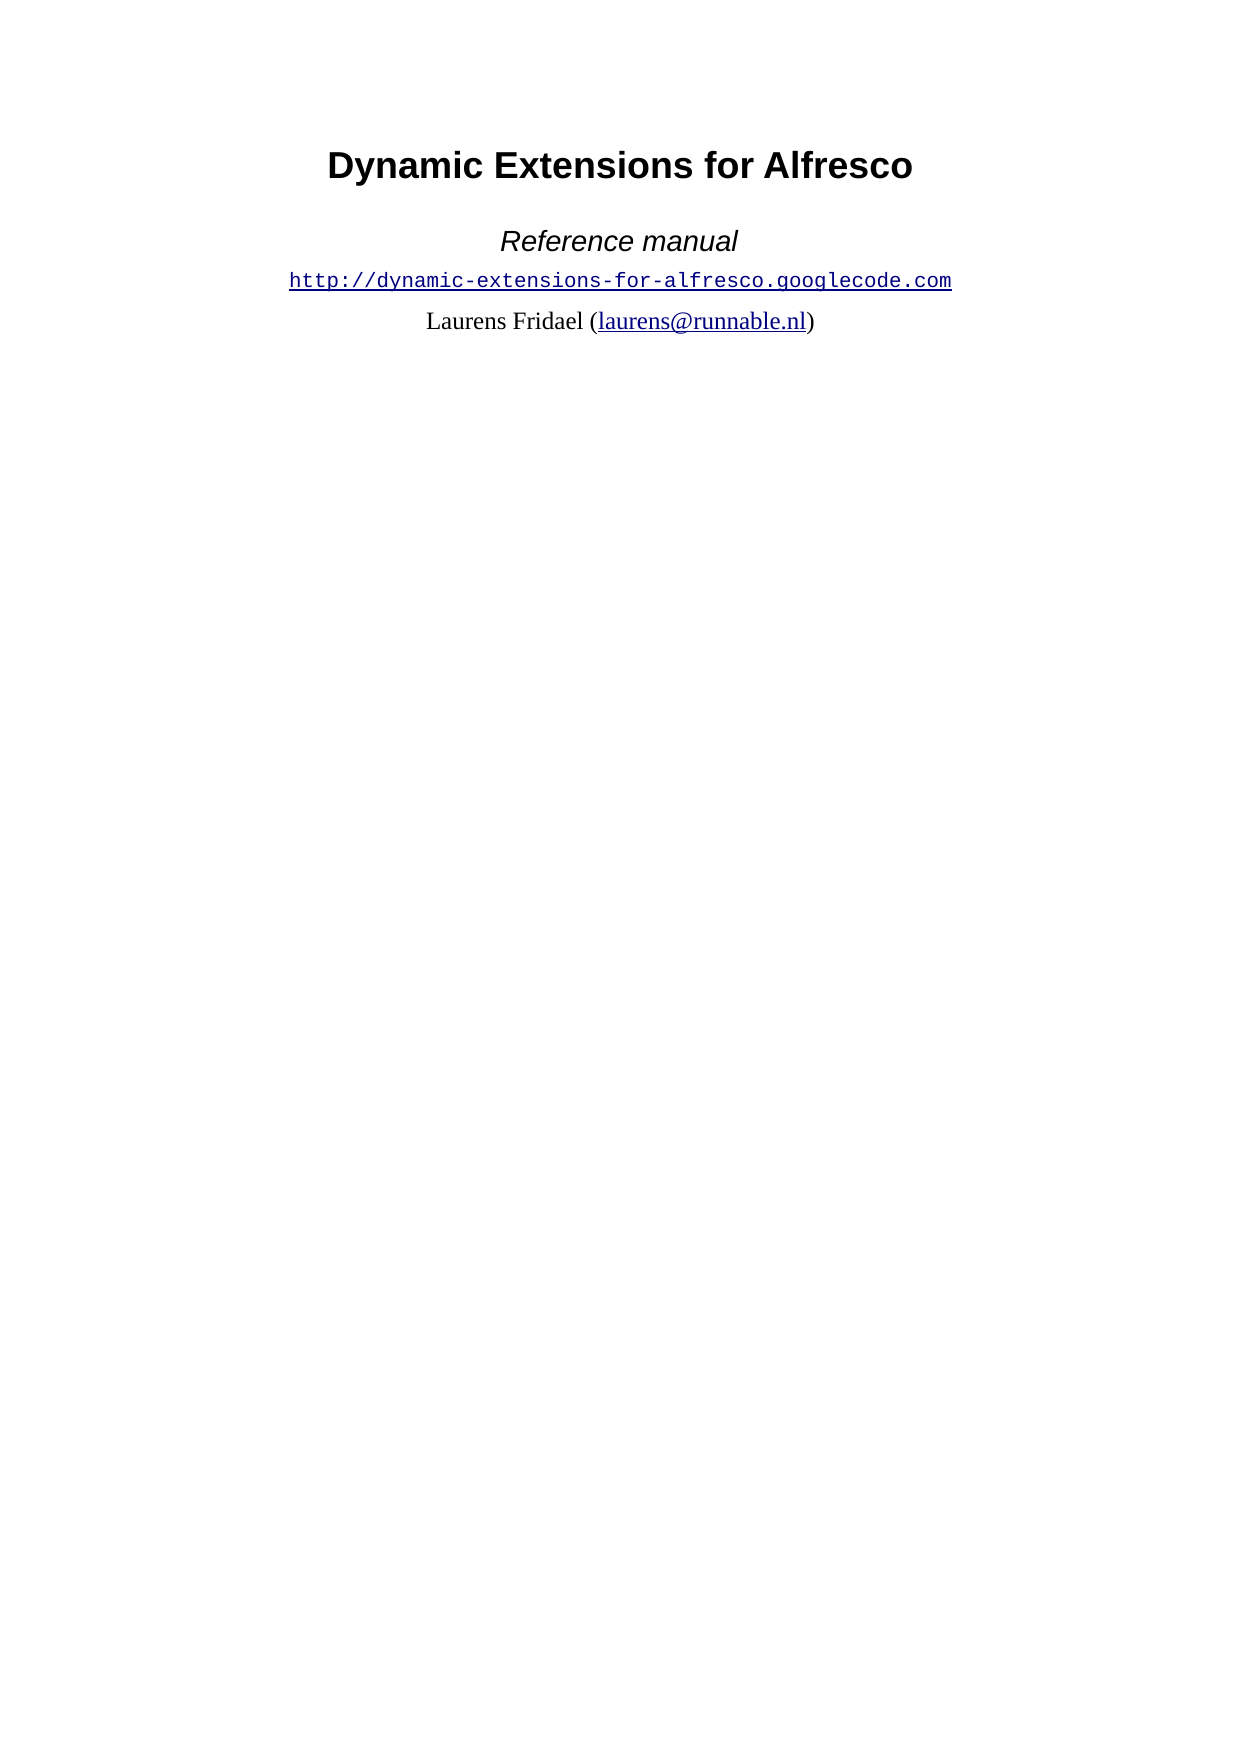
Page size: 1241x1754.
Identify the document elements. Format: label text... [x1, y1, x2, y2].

text Laurens Fridael (laurens@runnable.nl) [118, 306, 1122, 335]
title Dynamic Extensions for Alfresco [118, 143, 1122, 186]
subtitle Reference manual [118, 224, 1122, 257]
text http://dynamic-extensions-for-alfresco.googlecode.com [118, 270, 1122, 293]
